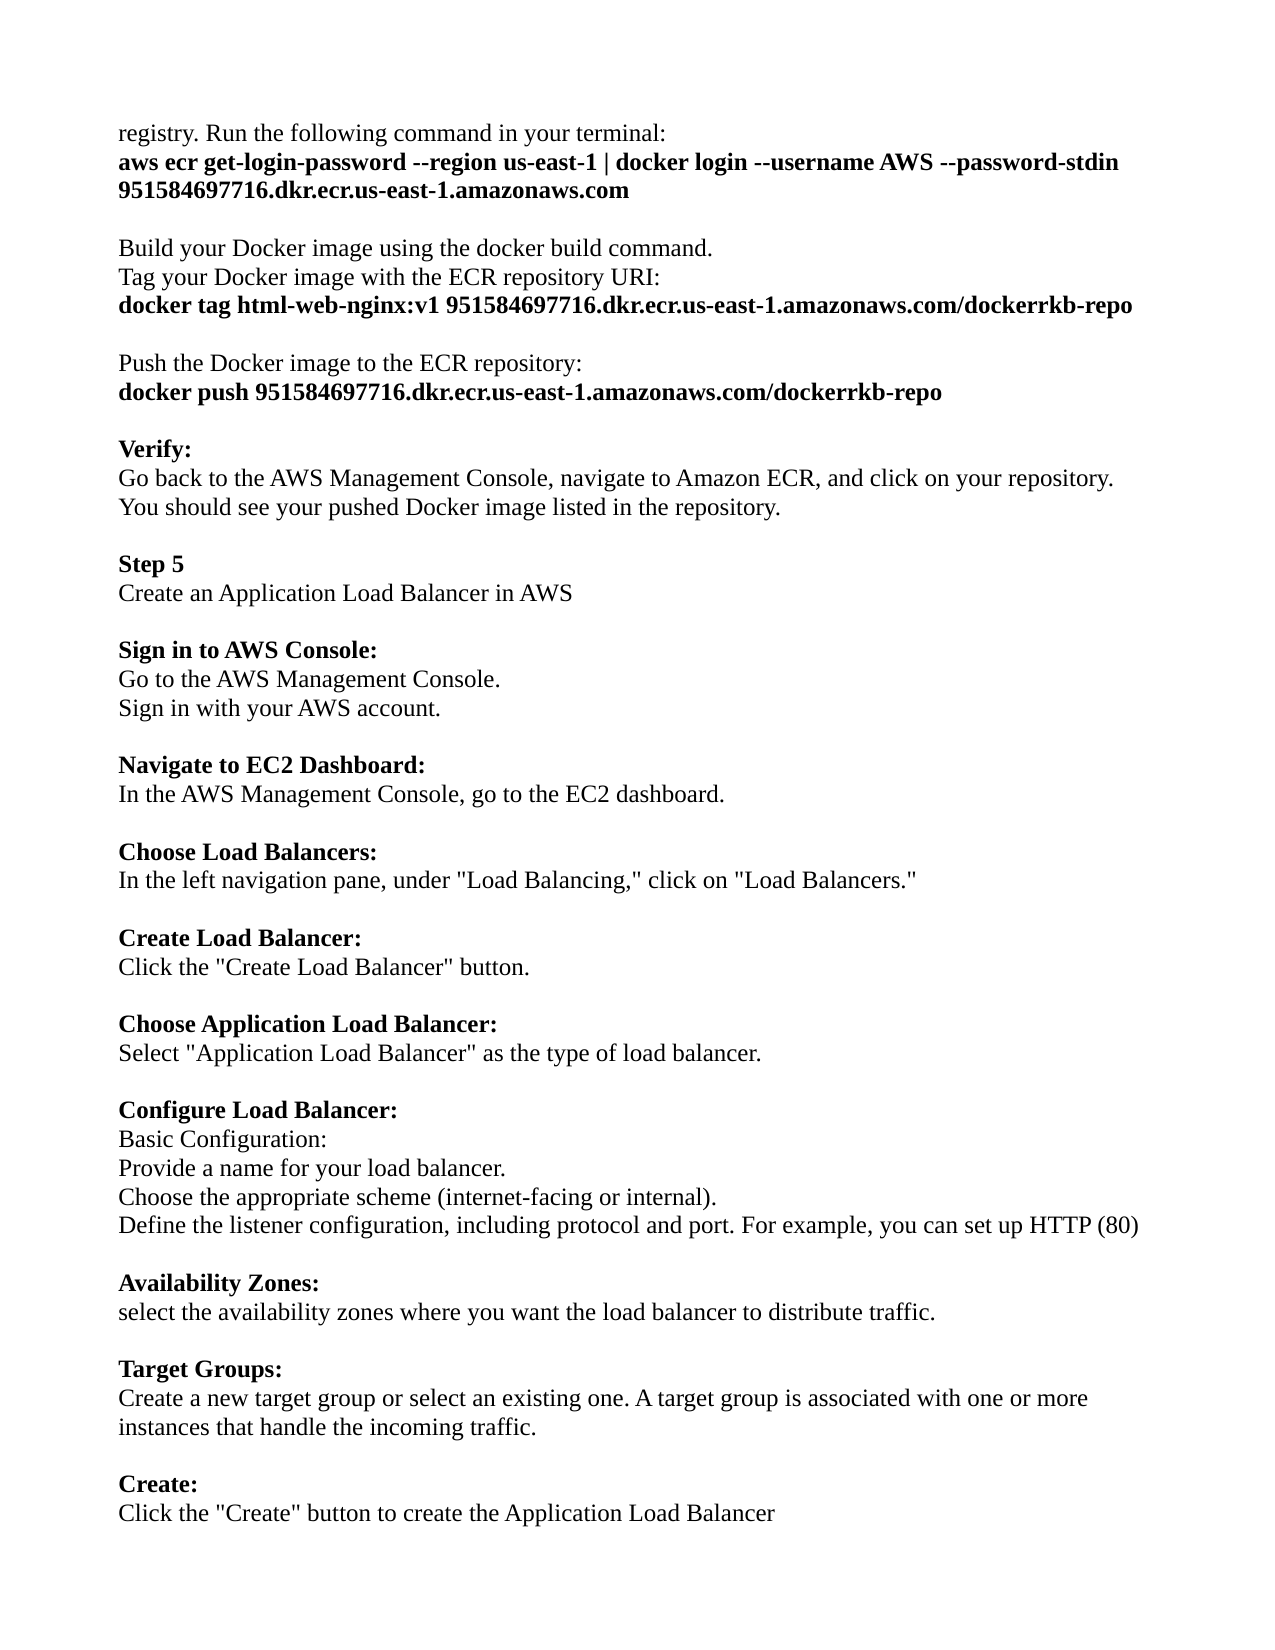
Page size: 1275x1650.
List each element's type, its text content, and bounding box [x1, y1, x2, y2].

text Availability Zones: select the availability zones where you want the load balancer to distribute traffic. Target Groups: Create a new target group or select an existing one. A target group is associated with one or more instances that handle the incoming traffic. Create: Click the "Create" button to create the Application Load Balancer [118, 1268, 1157, 1527]
text registry. Run the following command in your terminal: aws ecr get-login-password --region us-east-1 | docker login --username AWS --password-stdin 951584697716.dkr.ecr.us-east-1.amazonaws.com Build your Docker image using the docker build command. Tag your Docker image with the ECR repository URI: docker tag html-web-nginx:v1 951584697716.dkr.ecr.us-east-1.amazonaws.com/dockerrkb-repo Push the Docker image to the ECR repository: docker push 951584697716.dkr.ecr.us-east-1.amazonaws.com/dockerrkb-repo Verify: Go back to the AWS Management Console, navigate to Amazon ECR, and click on your repository. You should see your pushed Docker image listed in the repository. [118, 118, 1157, 521]
text Step 5 Create an Application Load Balancer in AWS Sign in to AWS Console: Go to the AWS Management Console. Sign in with your AWS account. Navigate to EC2 Dashboard: In the AWS Management Console, go to the EC2 dashboard. Choose Load Balancers: In the left navigation pane, under "Load Balancing," click on "Load Balancers." Create Load Balancer: Click the "Create Load Balancer" button. Choose Application Load Balancer: Select "Application Load Balancer" as the type of load balancer. Configure Load Balancer: Basic Configuration: Provide a name for your load balancer. Choose the appropriate scheme (internet-facing or internal). Define the listener configuration, including protocol and port. For example, you can set up HTTP (80) [118, 521, 1157, 1268]
